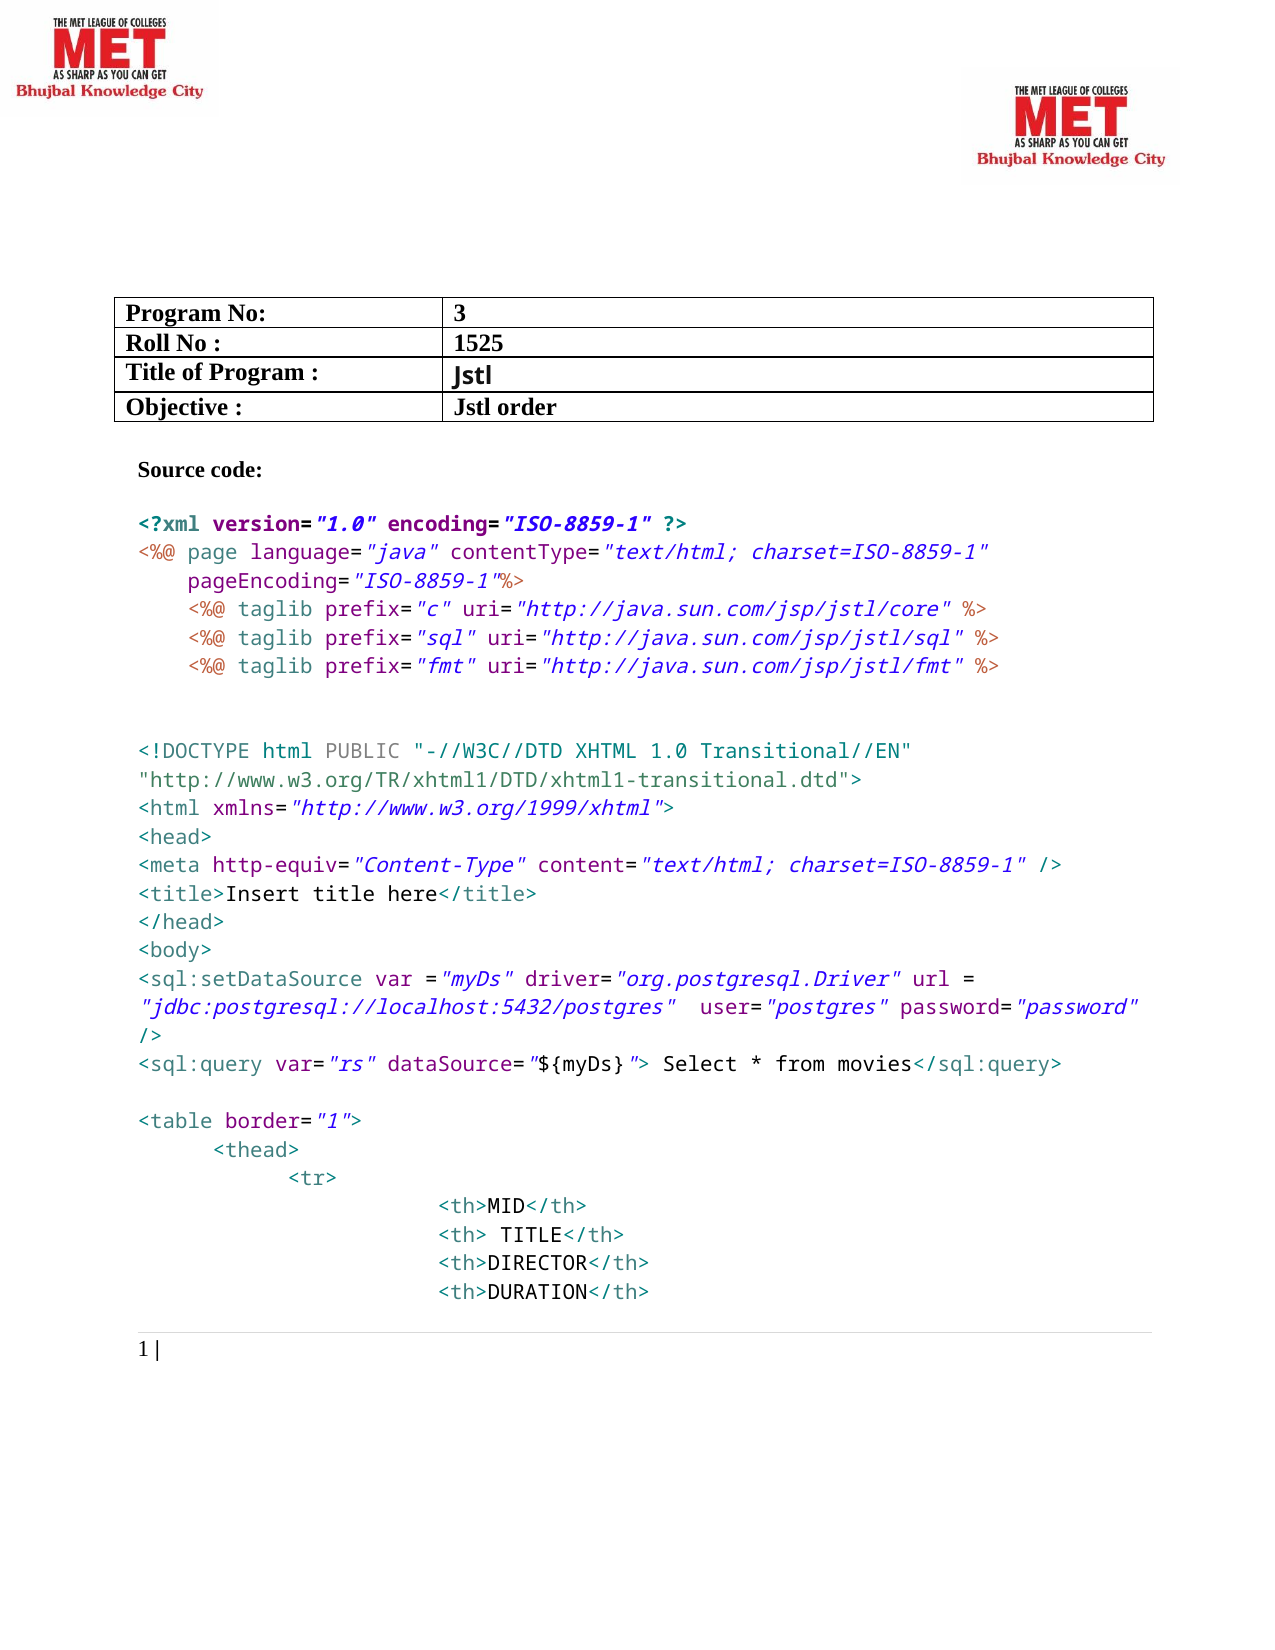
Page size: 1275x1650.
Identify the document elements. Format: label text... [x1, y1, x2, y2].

text <%@ taglib prefix="fmt" uri="http://java.sun.com/jsp/jstl/fmt" %> [137, 651, 1152, 680]
text <th>MID</th> [137, 1192, 1152, 1220]
text <title>Insert title here</title> [137, 879, 1152, 907]
text pageEncoding="ISO-8859-1"%> [137, 566, 1152, 594]
table_cell Title of Program : [115, 358, 442, 391]
text <sql:setDataSource var ="myDs" driver="org.postgresql.Driver" url = "jdbc:postgresql://localhost:5432/postgres" user="postgres" password="password" /> [137, 964, 1152, 1049]
table_cell Jstl [443, 358, 1153, 391]
text <table border="1"> [137, 1106, 1152, 1135]
table_header Program No: [115, 298, 442, 327]
text <thead> [137, 1135, 1152, 1163]
table_cell Objective : [115, 393, 442, 421]
text <%@ taglib prefix="c" uri="http://java.sun.com/jsp/jstl/core" %> [137, 594, 1152, 623]
table_header 3 [443, 298, 1153, 327]
text <!DOCTYPE html PUBLIC "-//W3C//DTD XHTML 1.0 Transitional//EN" "http://www.w3.org/TR/xhtml1/DTD/xhtml1-transitional.dtd"> [137, 737, 1152, 793]
picture [0, 0, 1180, 185]
text <th>DIRECTOR</th> [137, 1248, 1152, 1277]
text <%@ page language="java" contentType="text/html; charset=ISO-8859-1" [137, 537, 1152, 566]
text <html xmlns="http://www.w3.org/1999/xhtml"> [137, 793, 1152, 822]
text Source code: [137, 456, 1152, 483]
table_cell Jstl order [443, 393, 1153, 421]
text <tr> [137, 1163, 1152, 1192]
text <head> [137, 822, 1152, 850]
text <meta http-equiv="Content-Type" content="text/html; charset=ISO-8859-1" /> [137, 850, 1152, 879]
table_cell 1525 [443, 328, 1153, 356]
table_cell Roll No : [115, 328, 442, 356]
text <sql:query var="rs" dataSource="${myDs}"> Select * from movies</sql:query> [137, 1049, 1152, 1078]
text <th>DURATION</th> [137, 1277, 1152, 1305]
text </head> [137, 907, 1152, 936]
text <th> TITLE</th> [137, 1220, 1152, 1248]
text <body> [137, 936, 1152, 964]
text <?xml version="1.0" encoding="ISO-8859-1" ?> [137, 509, 1152, 537]
text <%@ taglib prefix="sql" uri="http://java.sun.com/jsp/jstl/sql" %> [137, 623, 1152, 651]
